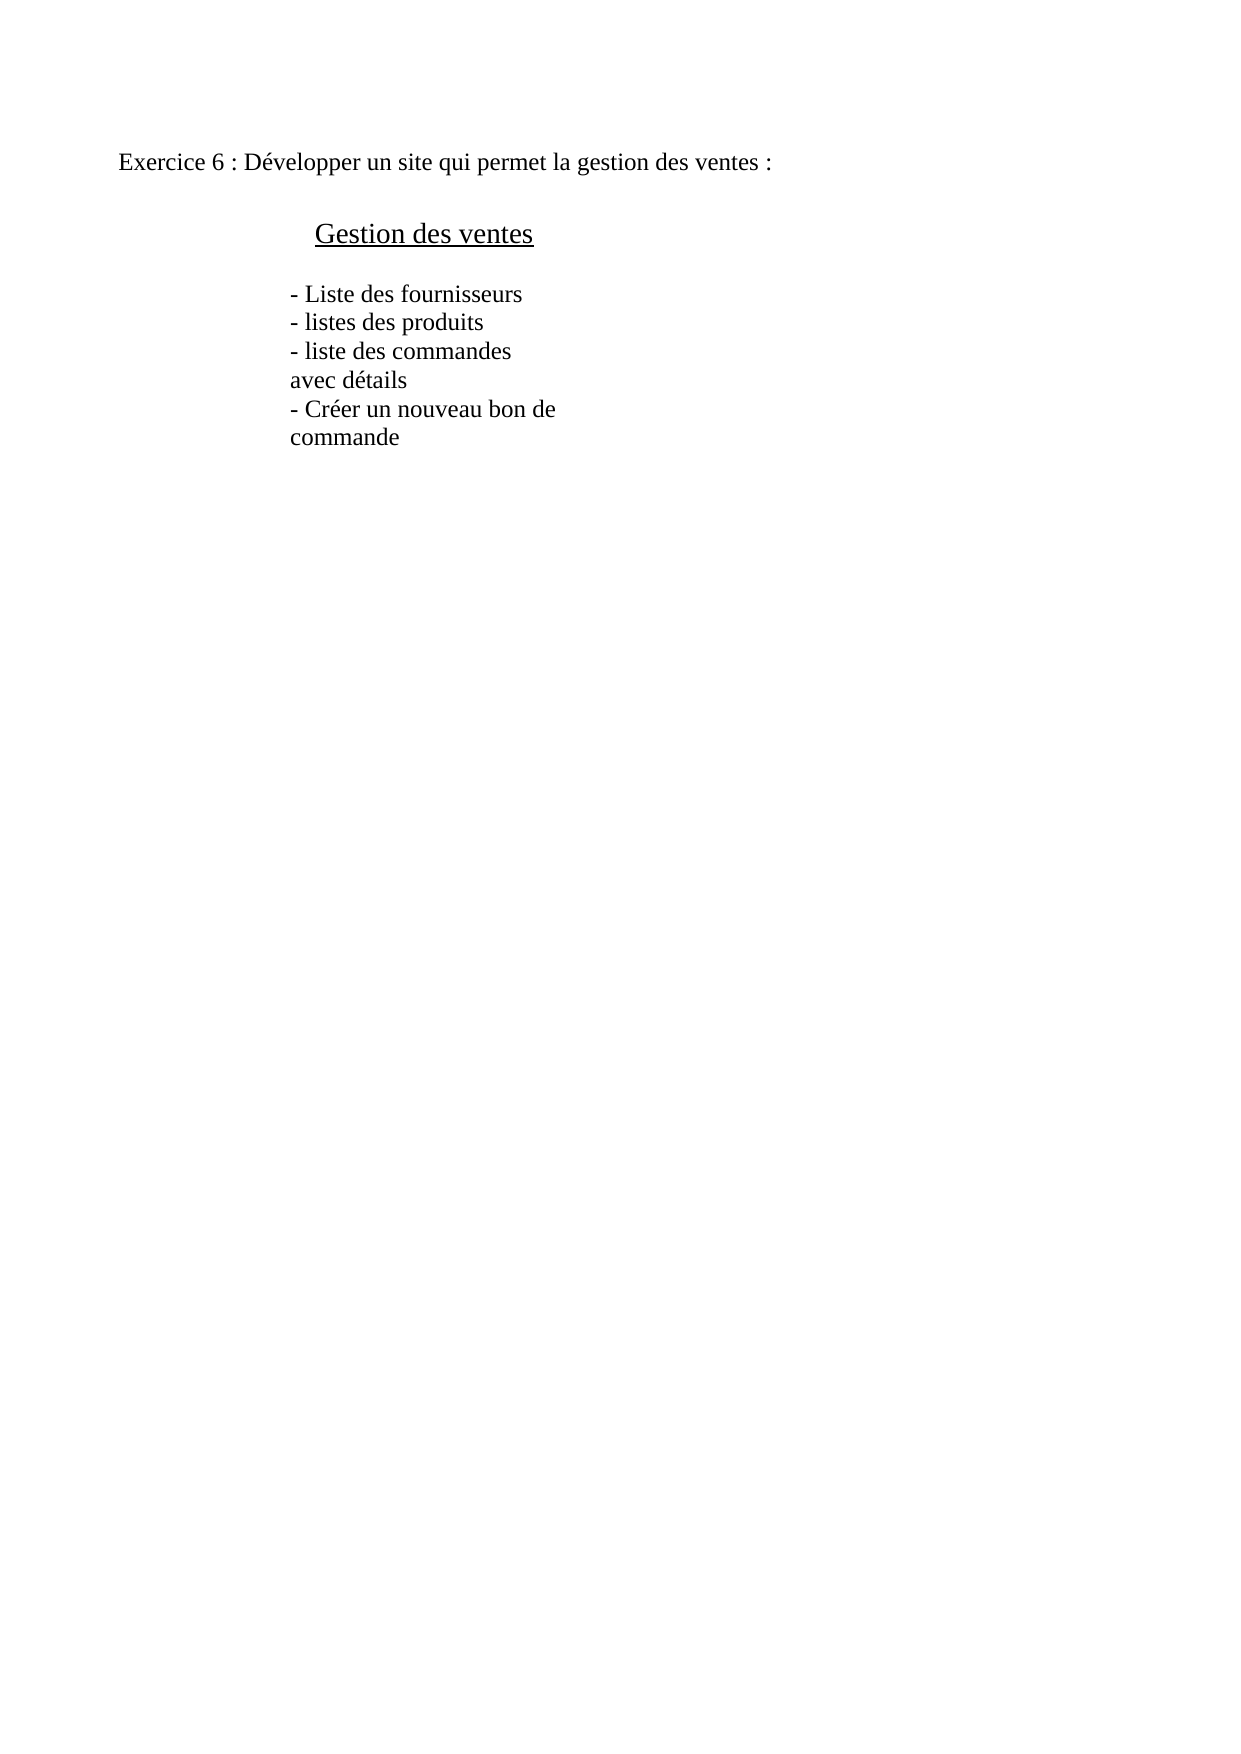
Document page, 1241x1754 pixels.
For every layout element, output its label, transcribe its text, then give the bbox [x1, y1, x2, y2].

text Exercice 6 : Développer un site qui permet la gestion des ventes : [118, 147, 1122, 176]
